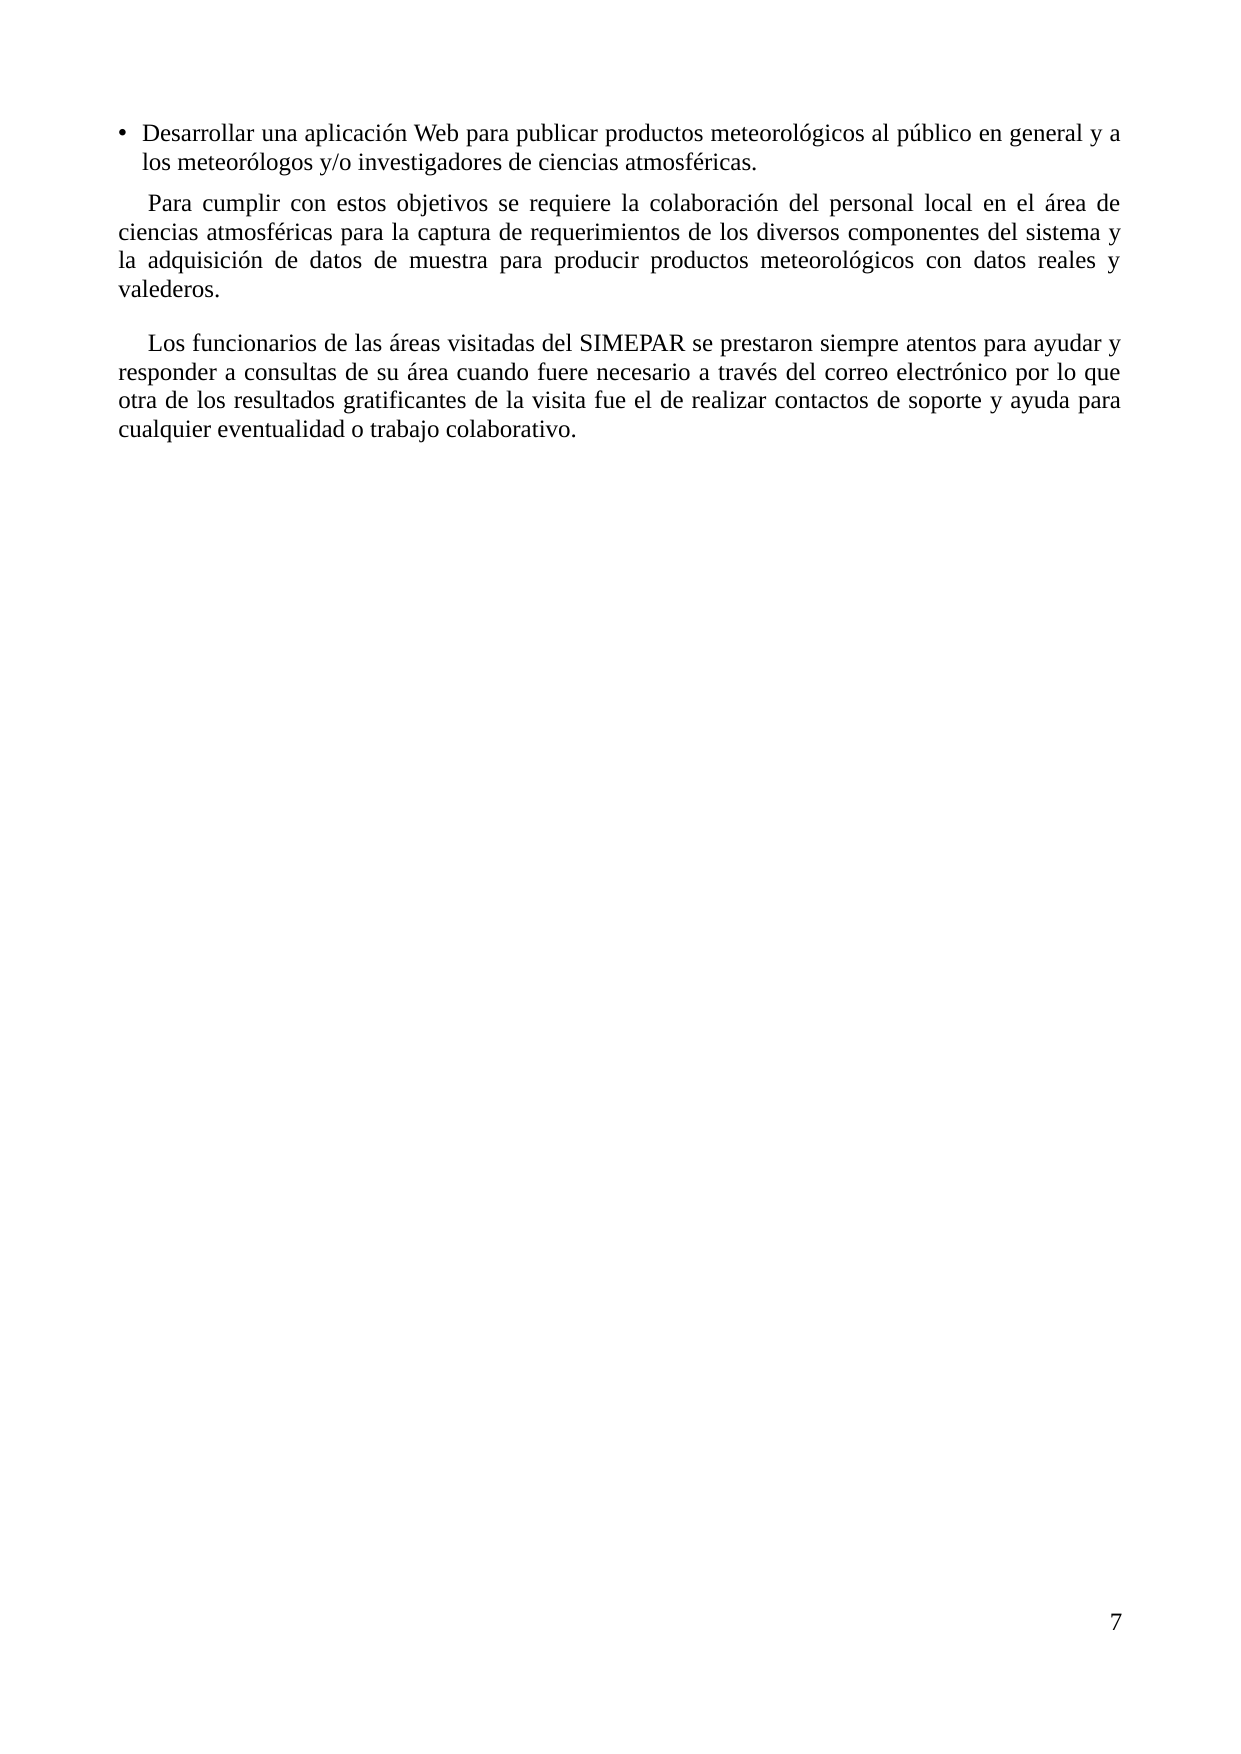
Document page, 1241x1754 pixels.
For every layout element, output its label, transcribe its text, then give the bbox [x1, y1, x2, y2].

text Para cumplir con estos objetivos se requiere la colaboración del personal local en el área de ciencias atmosféricas para la captura de requerimientos de los diversos componentes del sistema y la adquisición de datos de muestra para producir productos meteorológicos con datos reales y valederos. [118, 188, 1122, 303]
list Desarrollar una aplicación Web para publicar productos meteorológicos al público en general y a los meteorólogos y/o investigadores de ciencias atmosféricas. [118, 118, 1122, 176]
text Los funcionarios de las áreas visitadas del SIMEPAR se prestaron siempre atentos para ayudar y responder a consultas de su área cuando fuere necesario a través del correo electrónico por lo que otra de los resultados gratificantes de la visita fue el de realizar contactos de soporte y ayuda para cualquier eventualidad o trabajo colaborativo. [118, 328, 1122, 443]
